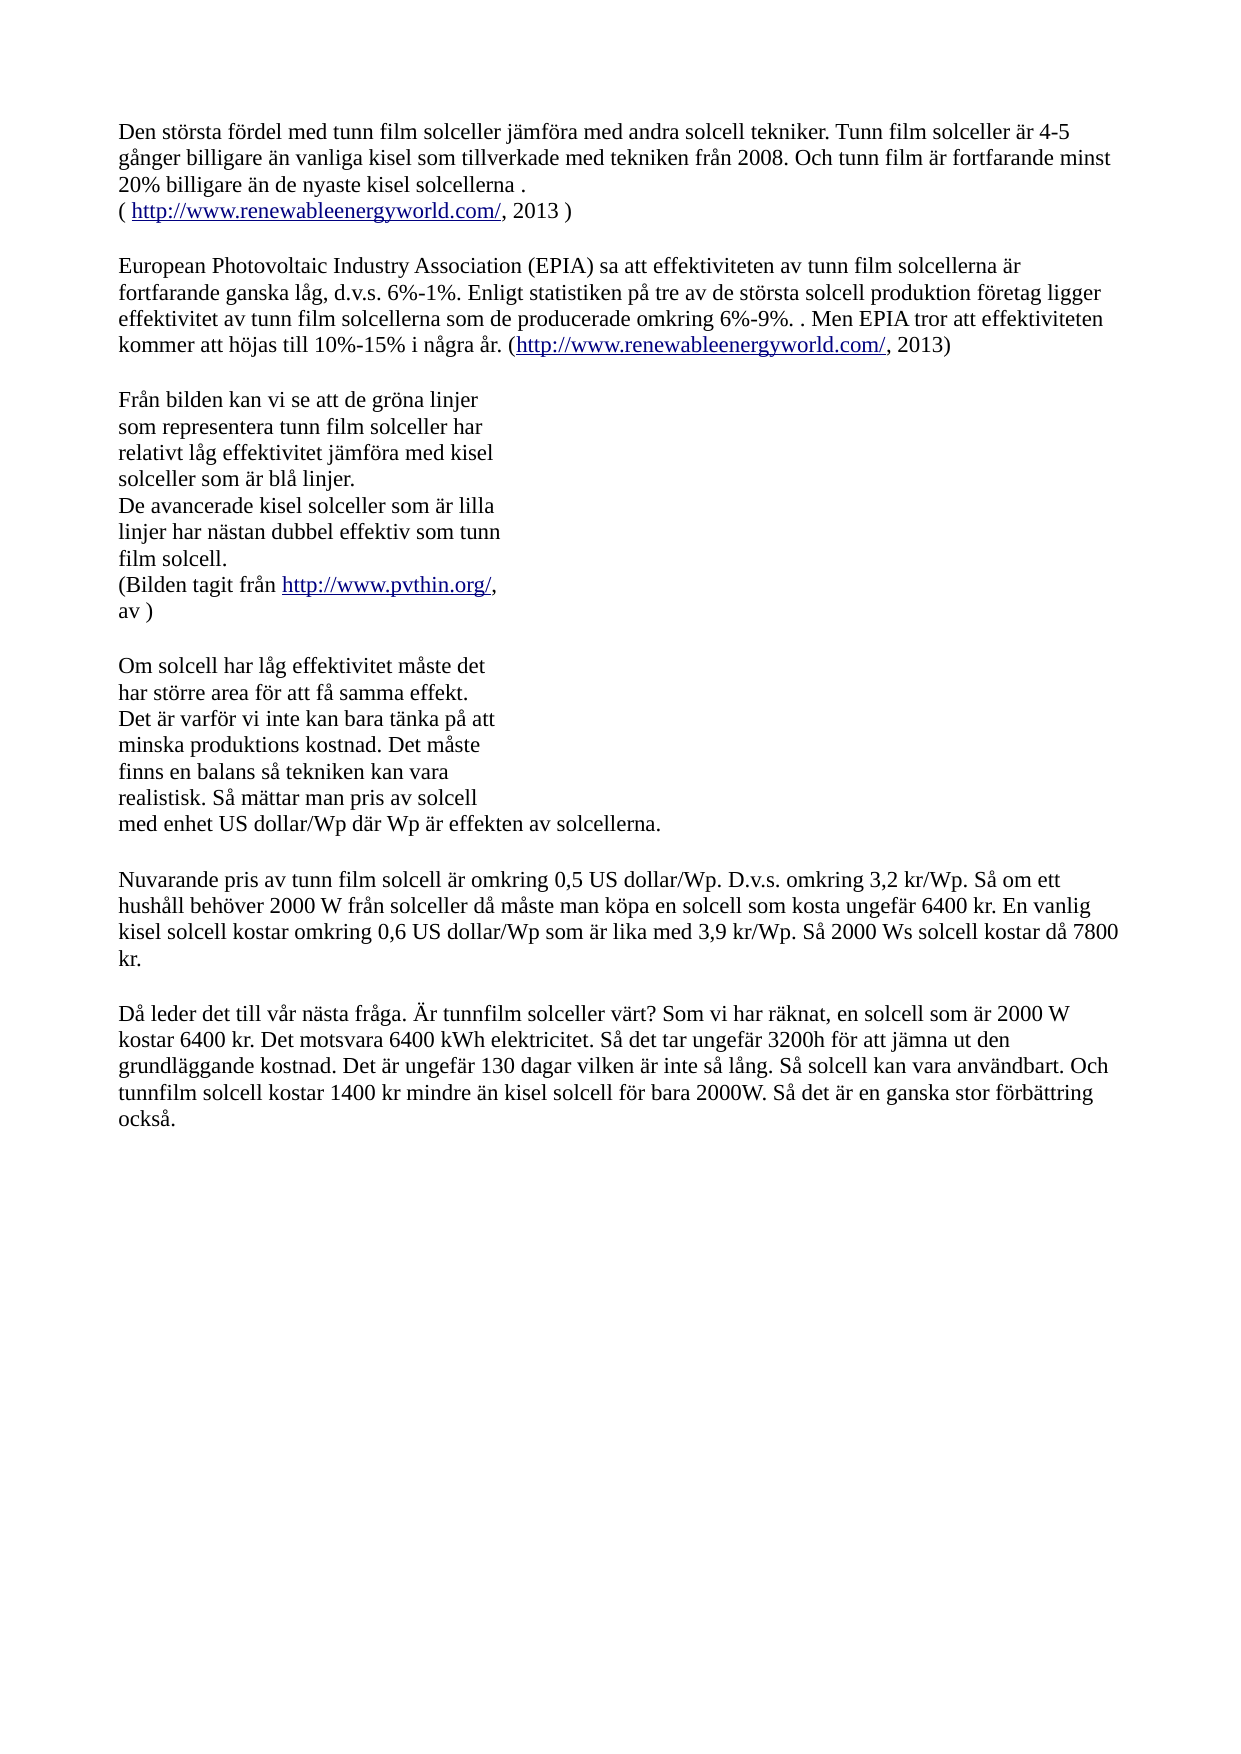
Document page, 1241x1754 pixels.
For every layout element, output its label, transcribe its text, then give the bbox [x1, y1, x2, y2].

text Nuvarande pris av tunn film solcell är omkring 0,5 US dollar/Wp. D.v.s. omkring 3,2 kr/Wp. Så om ett hushåll behöver 2000 W från solceller då måste man köpa en solcell som kosta ungefär 6400 kr. En vanlig kisel solcell kostar omkring 0,6 US dollar/Wp som är lika med 3,9 kr/Wp. Så 2000 Ws solcell kostar då 7800 kr. [118, 866, 1122, 971]
text ( http://www.renewableenergyworld.com/, 2013 ) [118, 197, 1122, 223]
text Från bilden kan vi se att de gröna linjer som representera tunn film solceller har relativt låg effektivitet jämföra med kisel solceller som är blå linjer. [118, 386, 1122, 492]
text De avancerade kisel solceller som är lilla linjer har nästan dubbel effektiv som tunn film solcell. [118, 492, 1122, 571]
text Då leder det till vår nästa fråga. Är tunnfilm solceller värt? Som vi har räknat, en solcell som är 2000 W kostar 6400 kr. Det motsvara 6400 kWh elektricitet. Så det tar ungefär 3200h för att jämna ut den grundläggande kostnad. Det är ungefär 130 dagar vilken är inte så lång. Så solcell kan vara användbart. Och tunnfilm solcell kostar 1400 kr mindre än kisel solcell för bara 2000W. Så det är en ganska stor förbättring också. [118, 1000, 1122, 1132]
text European Photovoltaic Industry Association (EPIA) sa att effektiviteten av tunn film solcellerna är fortfarande ganska låg, d.v.s. 6%-1%. Enligt statistiken på tre av de största solcell produktion företag ligger effektivitet av tunn film solcellerna som de producerade omkring 6%-9%. . Men EPIA tror att effektiviteten kommer att höjas till 10%-15% i några år. (http://www.renewableenergyworld.com/, 2013) [118, 252, 1122, 358]
text Om solcell har låg effektivitet måste det har större area för att få samma effekt. Det är varför vi inte kan bara tänka på att minska produktions kostnad. Det måste finns en balans så tekniken kan vara realistisk. Så mättar man pris av solcell med enhet US dollar/Wp där Wp är effekten av solcellerna. [118, 652, 1122, 837]
text (Bilden tagit från http://www.pvthin.org/, av ) [118, 571, 1122, 624]
text Den största fördel med tunn film solceller jämföra med andra solcell tekniker. Tunn film solceller är 4-5 gånger billigare än vanliga kisel som tillverkade med tekniken från 2008. Och tunn film är fortfarande minst 20% billigare än de nyaste kisel solcellerna . [118, 118, 1122, 197]
